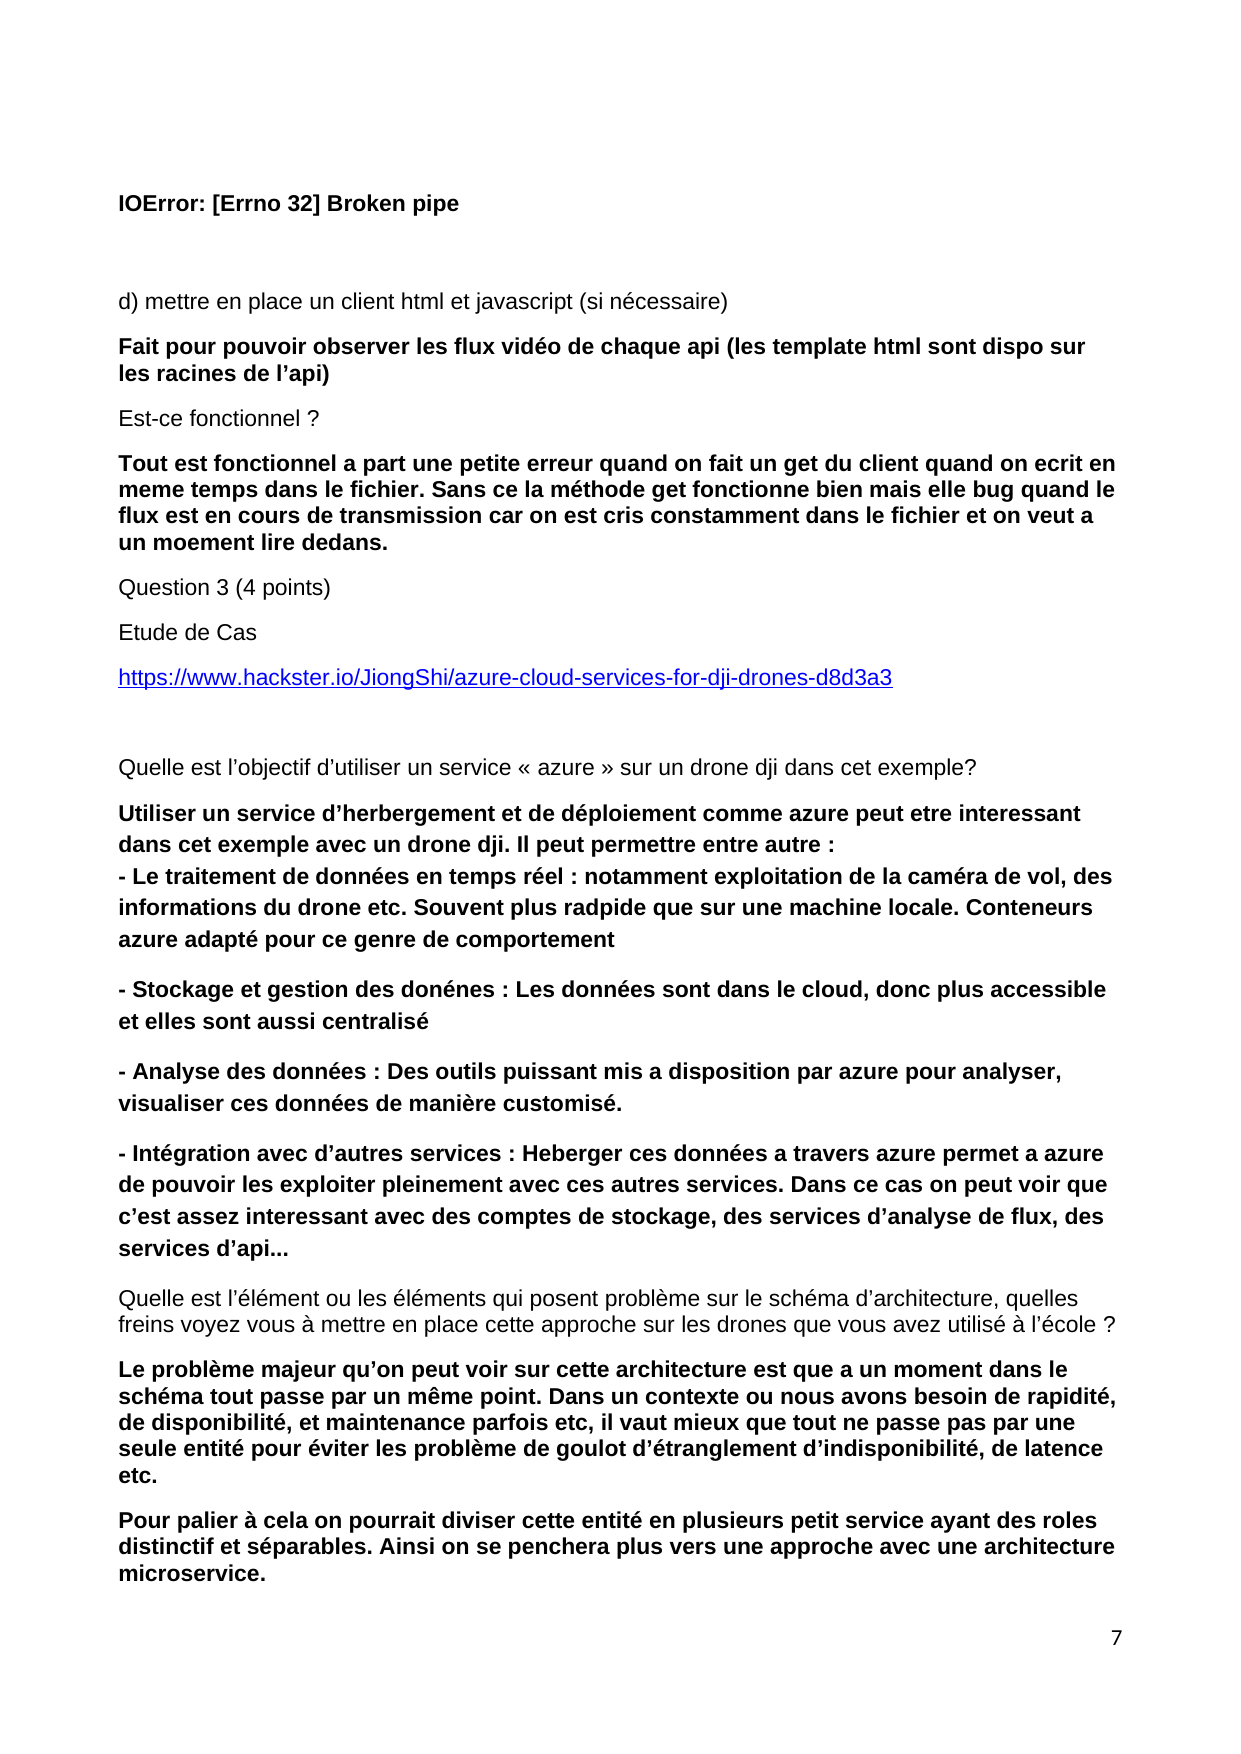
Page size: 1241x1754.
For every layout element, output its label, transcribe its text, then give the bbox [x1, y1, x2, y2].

text Quelle est l’élément ou les éléments qui posent problème sur le schéma d’architecture, quelles freins voyez vous à mettre en place cette approche sur les drones que vous avez utilisé à l’école ? [118, 1285, 1122, 1337]
text - Intégration avec d’autres services : Heberger ces données a travers azure permet a azure de pouvoir les exploiter pleinement avec ces autres services. Dans ce cas on peut voir que c’est assez interessant avec des comptes de stockage, des services d’analyse de flux, des services d’api... [118, 1140, 1122, 1261]
text Fait pour pouvoir observer les flux vidéo de chaque api (les template html sont dispo sur les racines de l’api) [118, 333, 1122, 386]
text Est-ce fonctionnel ? [118, 405, 1122, 431]
text Etude de Cas [118, 619, 1122, 645]
text Tout est fonctionnel a part une petite erreur quand on fait un get du client quand on ecrit en meme temps dans le fichier. Sans ce la méthode get fonctionne bien mais elle bug quand le flux est en cours de transmission car on est cris constamment dans le fichier et on veut a un moement lire dedans. [118, 450, 1122, 555]
text IOError: [Errno 32] Broken pipe [118, 190, 1122, 269]
text - Stockage et gestion des donénes : Les données sont dans le cloud, donc plus accessible et elles sont aussi centralisé [118, 976, 1122, 1034]
text Utiliser un service d’herbergement et de déploiement comme azure peut etre interessant dans cet exemple avec un drone dji. Il peut permettre entre autre : - Le traitement de données en temps réel : notamment exploitation de la caméra de vol, des informations du drone etc. Souvent plus radpide que sur une machine locale. Conteneurs azure adapté pour ce genre de comportement [118, 799, 1122, 952]
text Pour palier à cela on pourrait diviser cette entité en plusieurs petit service ayant des roles distinctif et séparables. Ainsi on se penchera plus vers une approche avec une architecture microservice. [118, 1507, 1122, 1586]
text Le problème majeur qu’on peut voir sur cette architecture est que a un moment dans le schéma tout passe par un même point. Dans un contexte ou nous avons besoin de rapidité, de disponibilité, et maintenance parfois etc, il vaut mieux que tout ne passe pas par une seule entité pour éviter les problème de goulot d’étranglement d’indisponibilité, de latence etc. [118, 1356, 1122, 1488]
text - Analyse des données : Des outils puissant mis a disposition par azure pour analyser, visualiser ces données de manière customisé. [118, 1058, 1122, 1116]
text Question 3 (4 points) [118, 574, 1122, 600]
text d) mettre en place un client html et javascript (si nécessaire) [118, 288, 1122, 314]
text Quelle est l’objectif d’utiliser un service « azure » sur un drone dji dans cet exemple? [118, 754, 1122, 781]
text https://www.hackster.io/JiongShi/azure-cloud-services-for-dji-drones-d8d3a3 [118, 664, 1122, 691]
